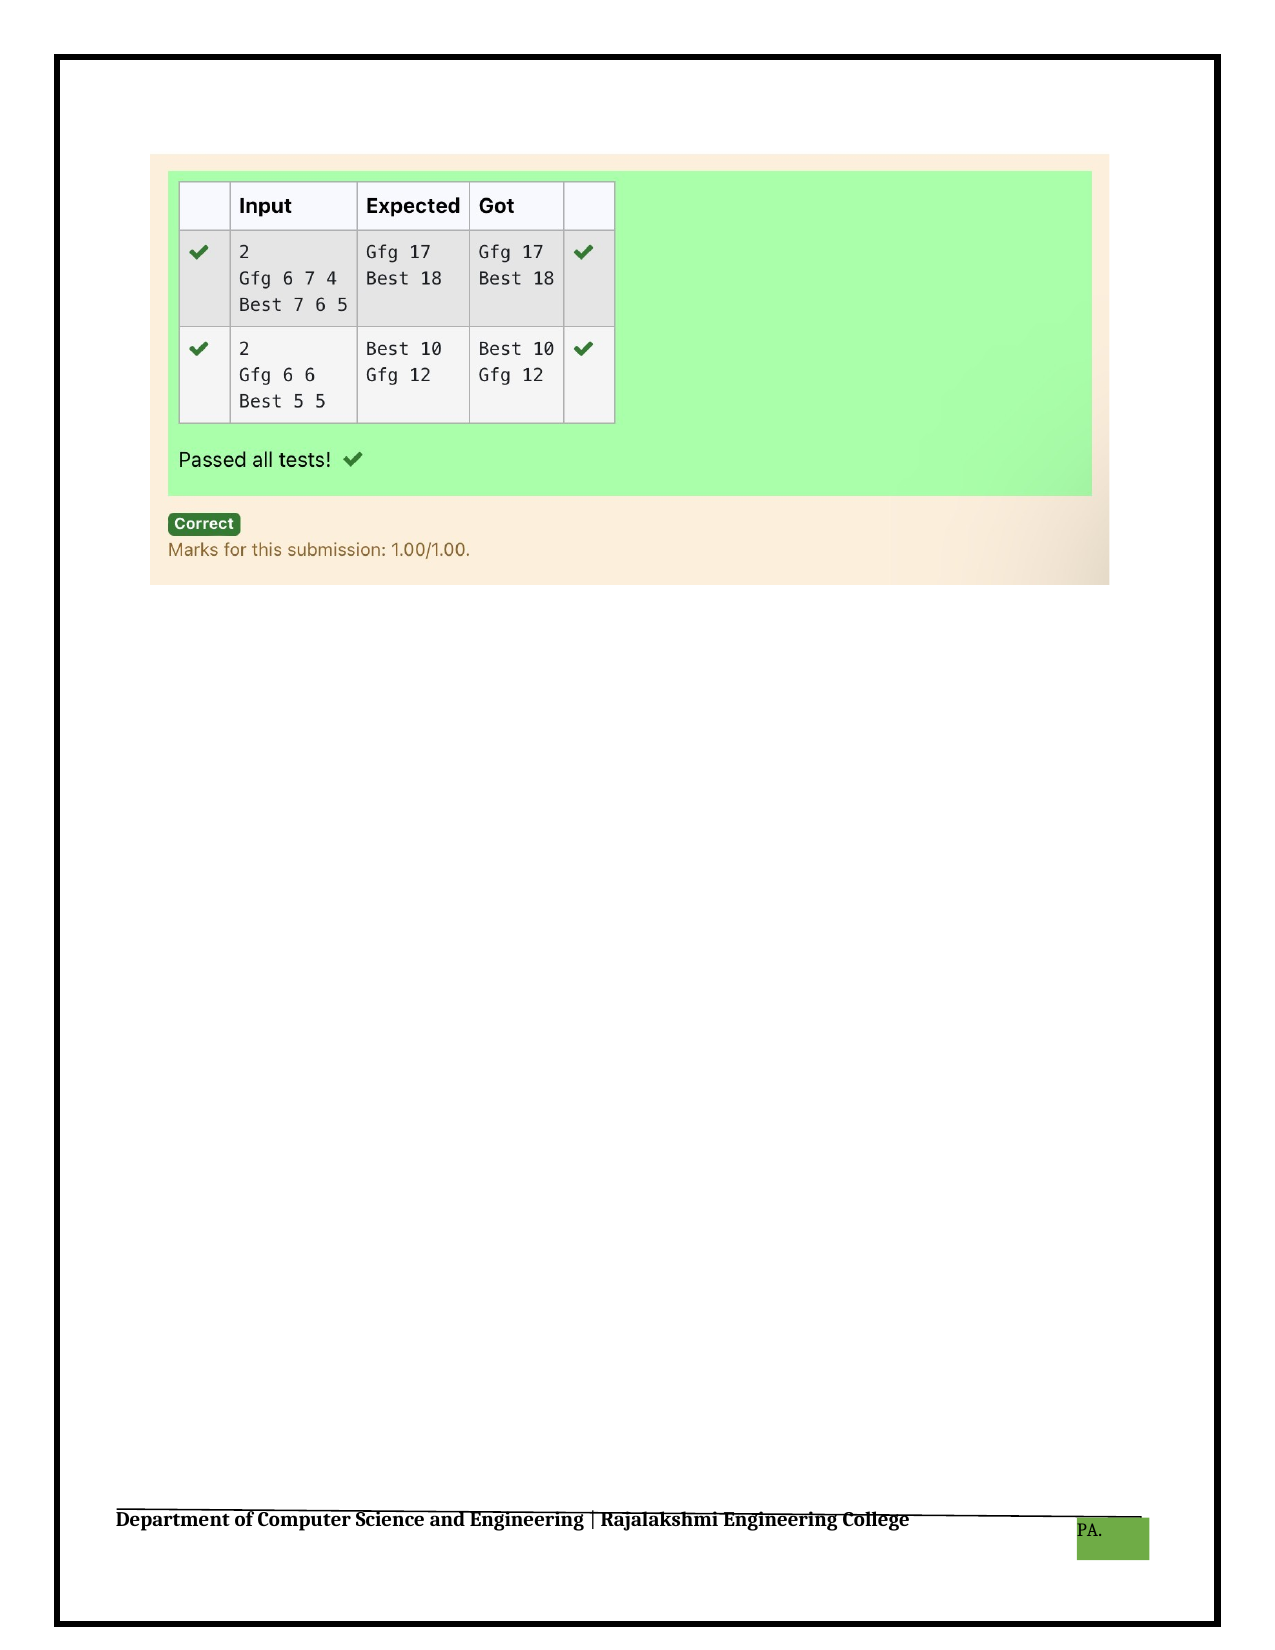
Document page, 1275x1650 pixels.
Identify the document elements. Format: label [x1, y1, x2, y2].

picture [150, 150, 1110, 585]
